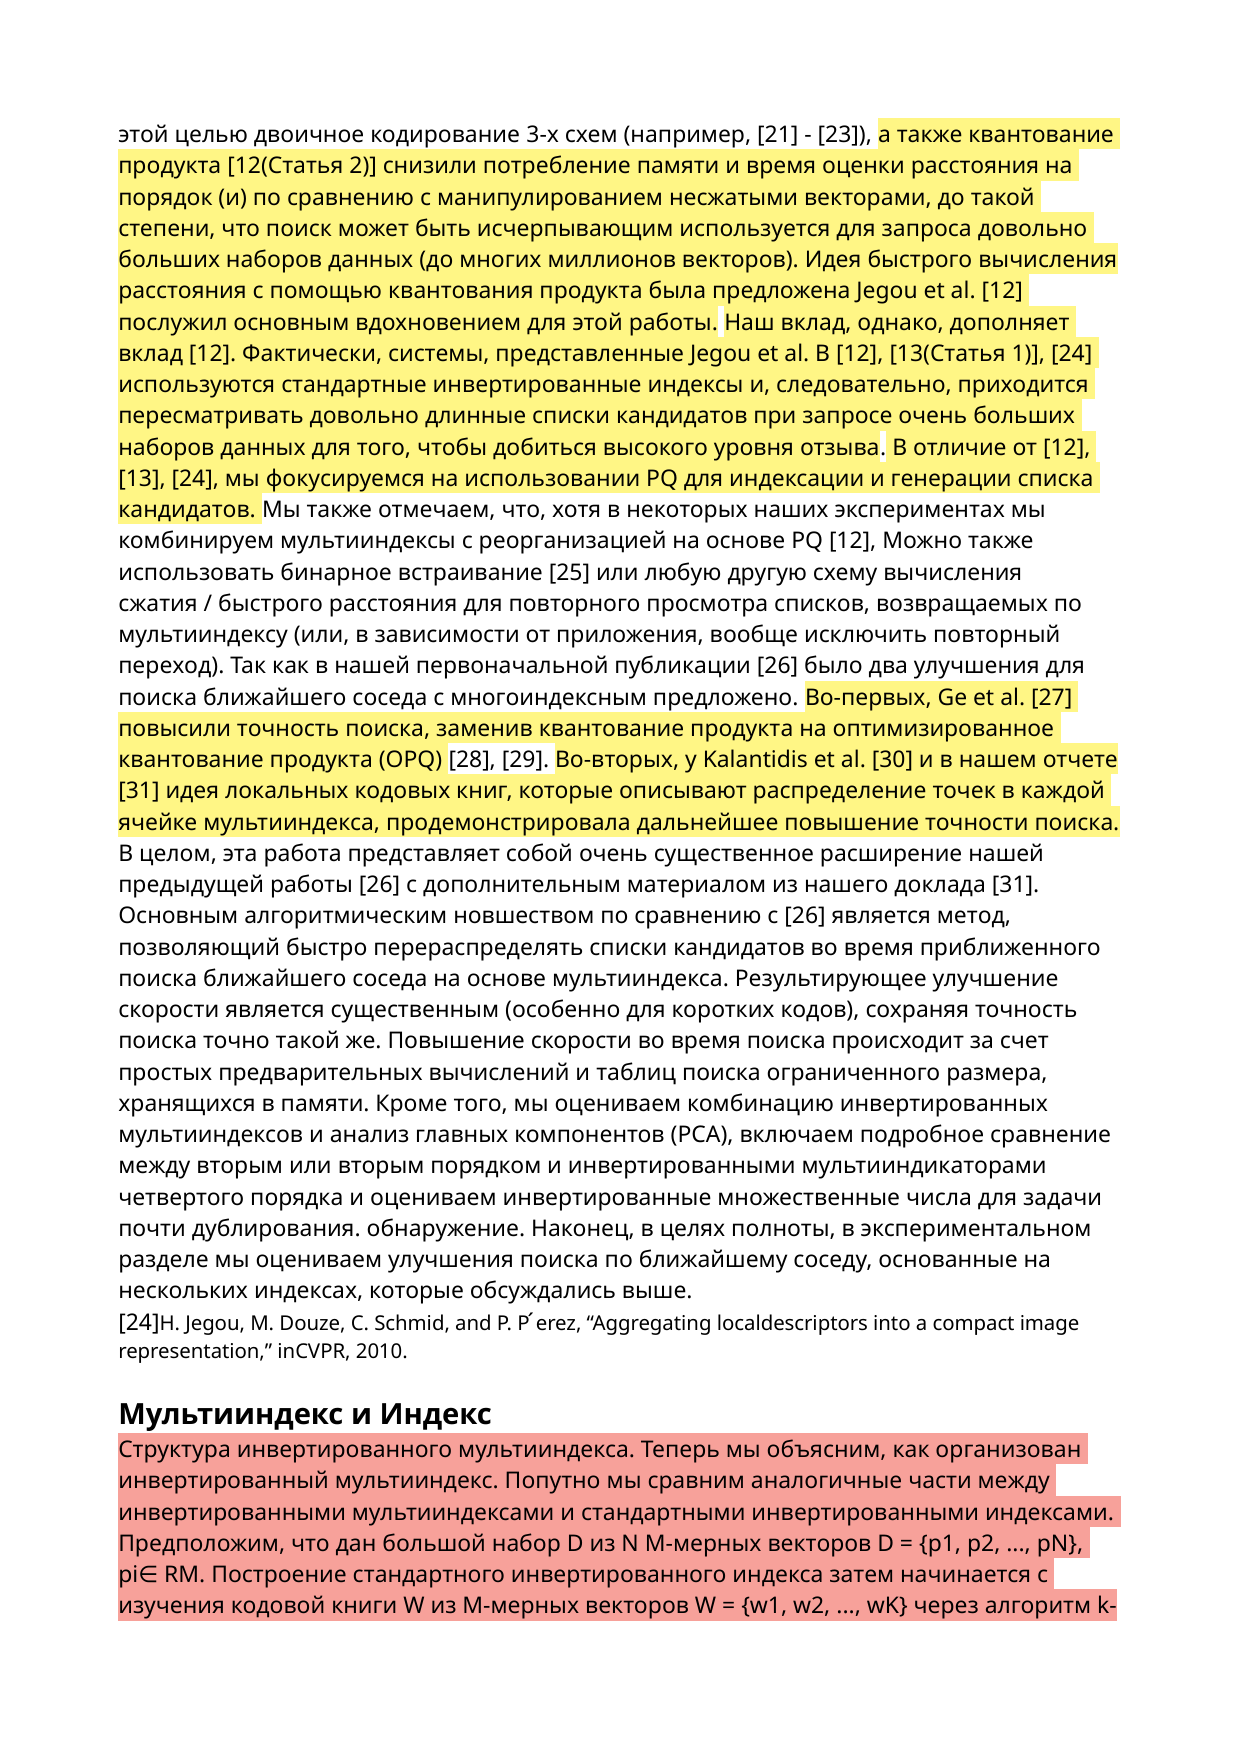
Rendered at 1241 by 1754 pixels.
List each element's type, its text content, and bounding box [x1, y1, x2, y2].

text [24]H. Jegou, M. Douze, C. Schmid, and P. P ́erez, “Aggregating localdescriptors into a compact image representation,” inCVPR, 2010. [118, 1306, 1122, 1364]
text Мультииндекс и Индекс [118, 1393, 1122, 1433]
text Структура инвертированного мультииндекса. Теперь мы объясним, как организован инвертированный мультииндекс. Попутно мы сравним аналогичные части между инвертированными мультииндексами и стандартными инвертированными индексами. Предположим, что дан большой набор D из N M-мерных векторов D = {p1, p2, ..., pN}, pi∈ RM. Построение стандартного инвертированного индекса затем начинается с изучения кодовой книги W из M-мерных векторов W = {w1, w2, ..., wK} через алгоритм k- [118, 1433, 1122, 1621]
text этой целью двоичное кодирование 3-х схем (например, [21] - [23]), а также квантование продукта [12(Статья 2)] снизили потребление памяти и время оценки расстояния на порядок (и) по сравнению с манипулированием несжатыми векторами, до такой степени, что поиск может быть исчерпывающим используется для запроса довольно больших наборов данных (до многих миллионов векторов). Идея быстрого вычисления расстояния с помощью квантования продукта была предложена Jegou et al. [12] послужил основным вдохновением для этой работы. Наш вклад, однако, дополняет вклад [12]. Фактически, системы, представленные Jegou et al. В [12], [13(Статья 1)], [24] используются стандартные инвертированные индексы и, следовательно, приходится пересматривать довольно длинные списки кандидатов при запросе очень больших наборов данных для того, чтобы добиться высокого уровня отзыва. В отличие от [12], [13], [24], мы фокусируемся на использовании PQ для индексации и генерации списка кандидатов. Мы также отмечаем, что, хотя в некоторых наших экспериментах мы комбинируем мультииндексы с реорганизацией на основе PQ [12], Можно также использовать бинарное встраивание [25] или любую другую схему вычисления сжатия / быстрого расстояния для повторного просмотра списков, возвращаемых по мультииндексу (или, в зависимости от приложения, вообще исключить повторный переход). Так как в нашей первоначальной публикации [26] было два улучшения для поиска ближайшего соседа с многоиндексным предложено. Во-первых, Ge et al. [27] повысили точность поиска, заменив квантование продукта на оптимизированное квантование продукта (OPQ) [28], [29]. Во-вторых, у Kalantidis et al. [30] и в нашем отчете [31] идея локальных кодовых книг, которые описывают распределение точек в каждой ячейке мультииндекса, продемонстрировала дальнейшее повышение точности поиска. [118, 118, 1122, 837]
text В целом, эта работа представляет собой очень существенное расширение нашей предыдущей работы [26] с дополнительным материалом из нашего доклада [31]. Основным алгоритмическим новшеством по сравнению с [26] является метод, позволяющий быстро перераспределять списки кандидатов во время приближенного поиска ближайшего соседа на основе мультииндекса. Результирующее улучшение скорости является существенным (особенно для коротких кодов), сохраняя точность поиска точно такой же. Повышение скорости во время поиска происходит за счет простых предварительных вычислений и таблиц поиска ограниченного размера, хранящихся в памяти. Кроме того, мы оцениваем комбинацию инвертированных мультииндексов и анализ главных компонентов (PCA), включаем подробное сравнение между вторым или вторым порядком и инвертированными мультииндикаторами четвертого порядка и оцениваем инвертированные множественные числа для задачи почти дублирования. обнаружение. Наконец, в целях полноты, в экспериментальном разделе мы оцениваем улучшения поиска по ближайшему соседу, основанные на нескольких индексах, которые обсуждались выше. [118, 837, 1122, 1306]
